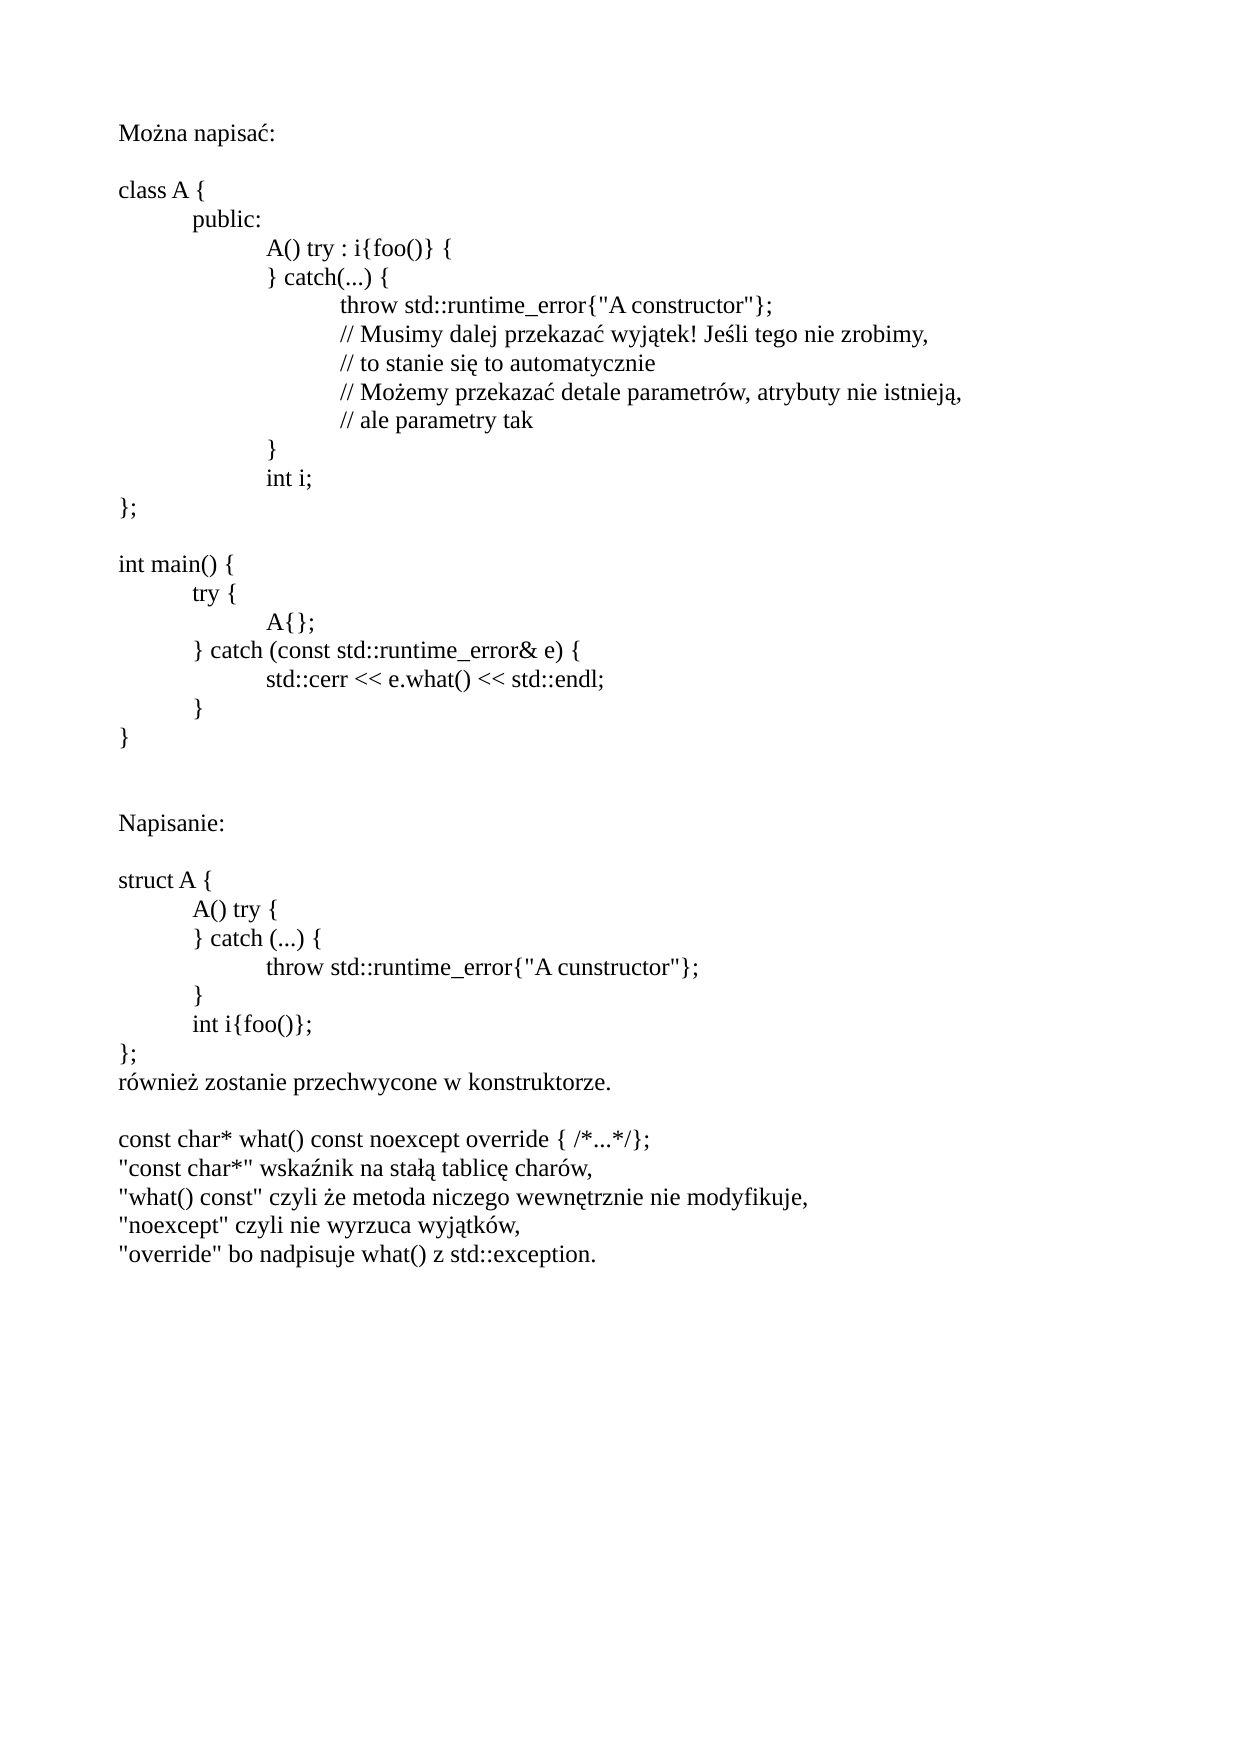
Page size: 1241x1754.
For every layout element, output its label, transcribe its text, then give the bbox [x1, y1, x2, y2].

text Można napisać: [118, 118, 1122, 147]
text } [118, 434, 1122, 463]
text public: [118, 204, 1122, 233]
text try { [118, 578, 1122, 607]
text A{}; [118, 607, 1122, 636]
text "what() const" czyli że metoda niczego wewnętrznie nie modyfikuje, [118, 1182, 1122, 1211]
text A() try : i{foo()} { [118, 233, 1122, 262]
text Napisanie: [118, 808, 1122, 837]
text } catch(...) { [118, 262, 1122, 291]
text // ale parametry tak [118, 406, 1122, 434]
text }; [118, 492, 1122, 521]
text } [118, 722, 1122, 751]
text "noexcept" czyli nie wyrzuca wyjątków, [118, 1211, 1122, 1239]
text "const char*" wskaźnik na stałą tablicę charów, [118, 1153, 1122, 1182]
text // Musimy dalej przekazać wyjątek! Jeśli tego nie zrobimy, [118, 319, 1122, 348]
text // Możemy przekazać detale parametrów, atrybuty nie istnieją, [118, 377, 1122, 406]
text const char* what() const noexcept override { /*...*/}; [118, 1124, 1122, 1153]
text int i; [118, 463, 1122, 492]
text również zostanie przechwycone w konstruktorze. [118, 1067, 1122, 1096]
text // to stanie się to automatycznie [118, 348, 1122, 377]
text class A { [118, 176, 1122, 204]
text int i{foo()}; [118, 1009, 1122, 1038]
text } catch (...) { [118, 923, 1122, 952]
text struct A { A() try { [118, 866, 1122, 923]
text } [118, 693, 1122, 722]
text throw std::runtime_error{"A cunstructor"}; [118, 952, 1122, 981]
text }; [118, 1038, 1122, 1067]
text throw std::runtime_error{"A constructor"}; [118, 291, 1122, 319]
text } catch (const std::runtime_error& e) { [118, 636, 1122, 664]
text } [118, 981, 1122, 1009]
text std::cerr << e.what() << std::endl; [118, 664, 1122, 693]
text int main() { [118, 549, 1122, 578]
text "override" bo nadpisuje what() z std::exception. [118, 1239, 1122, 1268]
